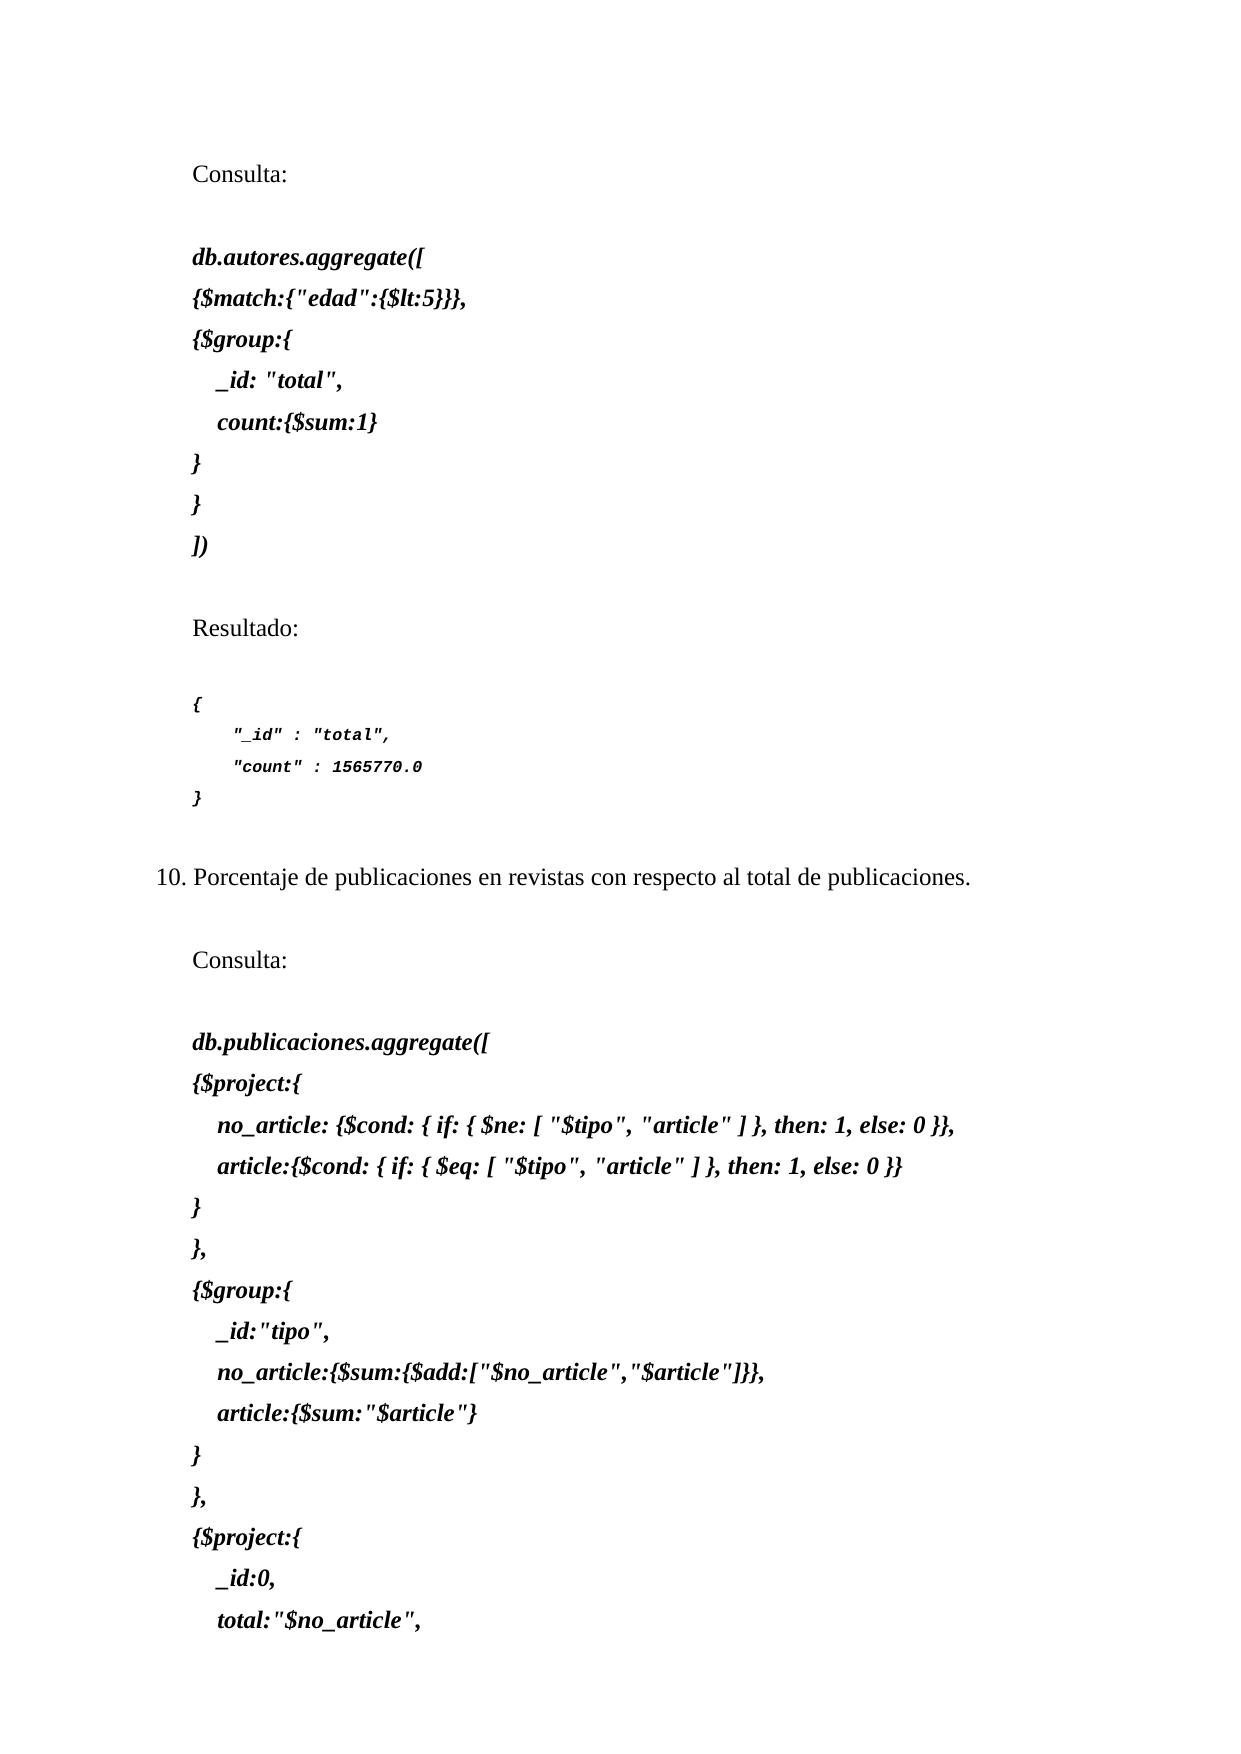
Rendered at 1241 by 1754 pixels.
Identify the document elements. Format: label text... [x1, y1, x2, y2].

text _id:0, [192, 1563, 1122, 1592]
text {$group:{ [192, 1275, 1122, 1303]
text }, [192, 1481, 1122, 1510]
text db.autores.aggregate([ [192, 242, 1122, 271]
text }, [192, 1233, 1122, 1262]
text _id:"tipo", [192, 1316, 1122, 1345]
text {$project:{ [192, 1522, 1122, 1551]
list Porcentaje de publicaciones en revistas con respecto al total de publicaciones. [156, 862, 1122, 891]
text Consulta: [118, 159, 1122, 188]
text } [192, 1440, 1122, 1468]
text { [192, 696, 1122, 714]
text article:{$sum:"$article"} [192, 1398, 1122, 1427]
text article:{$cond: { if: { $eq: [ "$tipo", "article" ] }, then: 1, else: 0 }} [192, 1151, 1122, 1180]
text ]) [192, 531, 1122, 559]
text } [192, 448, 1122, 477]
text no_article:{$sum:{$add:["$no_article","$article"]}}, [192, 1357, 1122, 1386]
text "_id" : "total", [192, 727, 1122, 746]
text {$match:{"edad":{$lt:5}}}, [192, 283, 1122, 312]
text } [192, 790, 1122, 808]
text Consulta: [118, 945, 1122, 973]
text total:"$no_article", [192, 1605, 1122, 1633]
text count:{$sum:1} [192, 407, 1122, 436]
text no_article: {$cond: { if: { $ne: [ "$tipo", "article" ] }, then: 1, else: 0 }}, [192, 1110, 1122, 1138]
text } [192, 489, 1122, 518]
text {$group:{ [192, 324, 1122, 353]
text Resultado: [118, 613, 1122, 642]
text db.publicaciones.aggregate([ [192, 1027, 1122, 1056]
text {$project:{ [192, 1068, 1122, 1097]
text "count" : 1565770.0 [192, 758, 1122, 777]
text } [192, 1192, 1122, 1221]
text _id: "total", [192, 366, 1122, 394]
